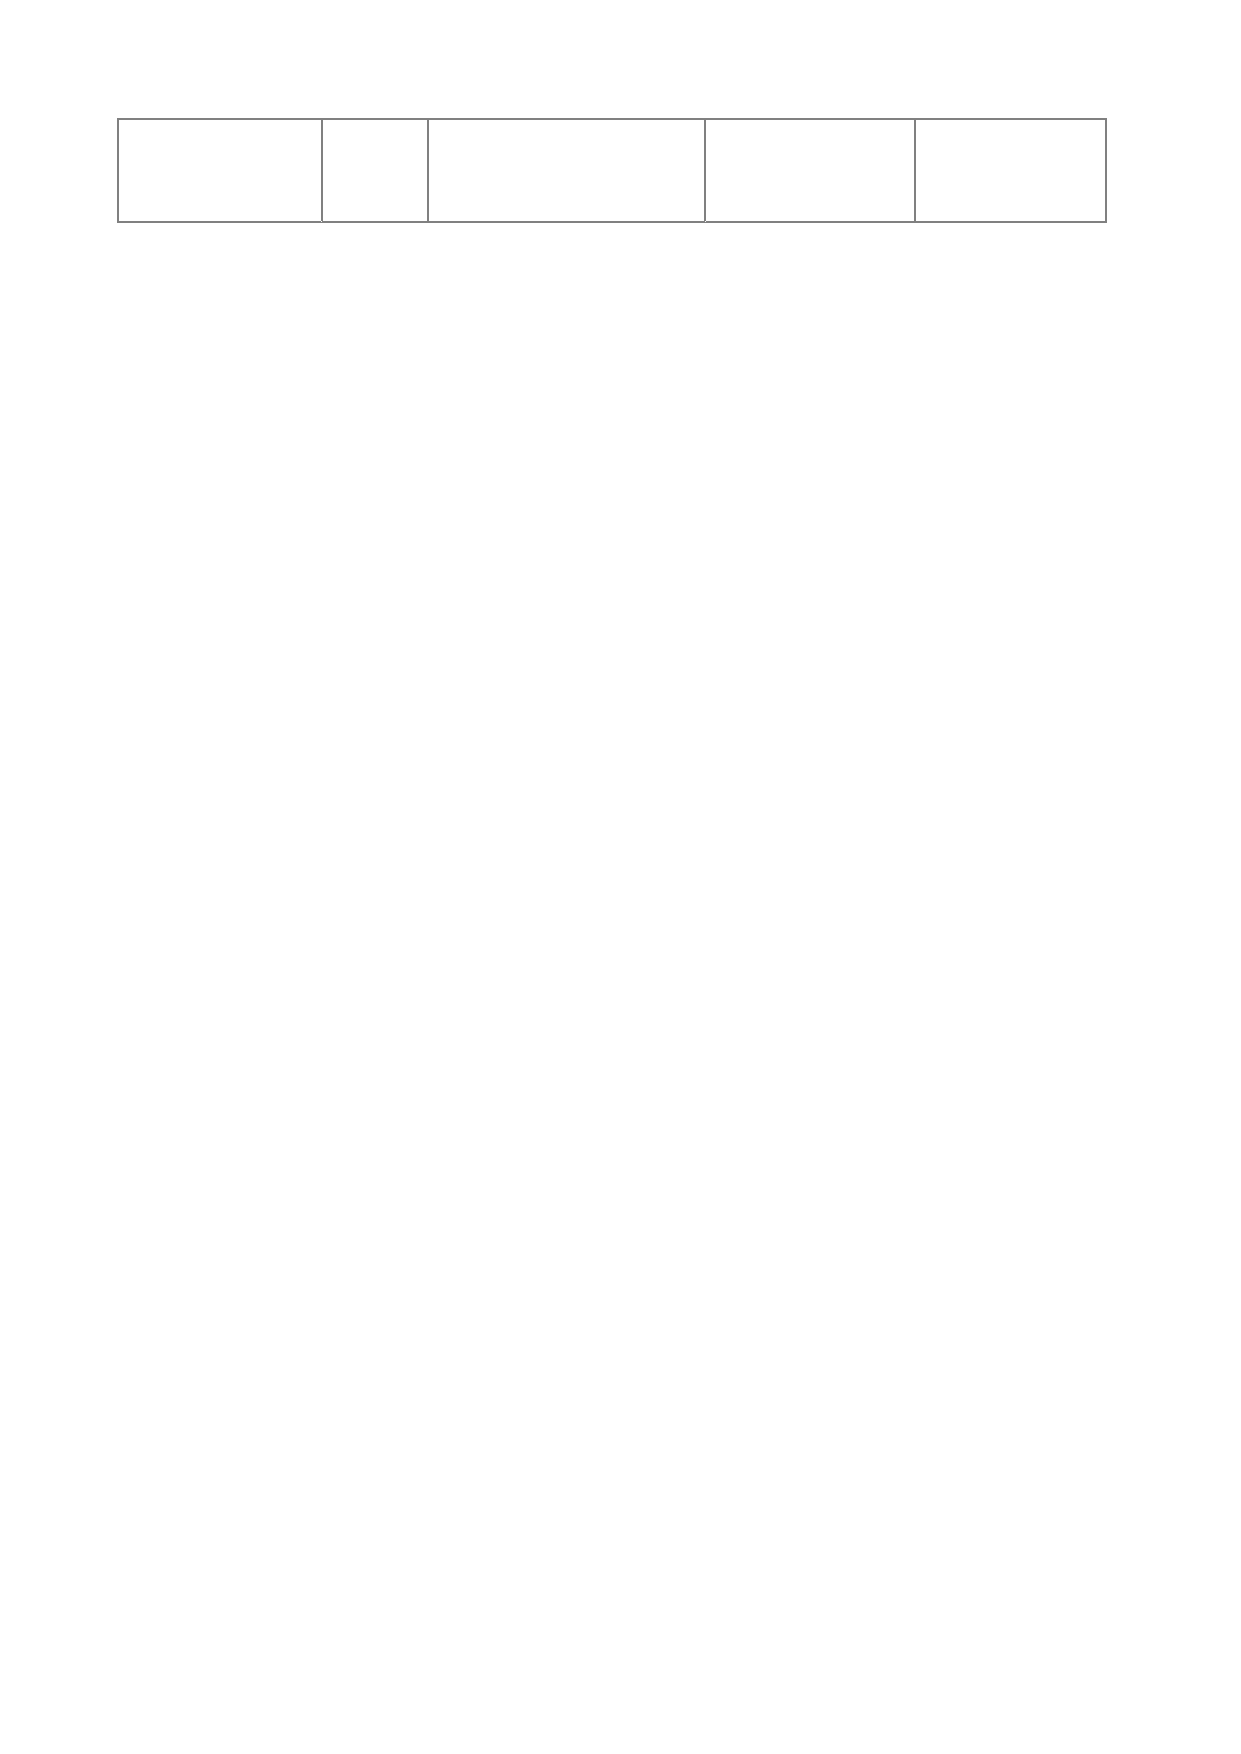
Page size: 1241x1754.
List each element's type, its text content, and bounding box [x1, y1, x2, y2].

table_cell end with a special character. [429, 120, 704, 221]
table_cell [119, 120, 321, 221]
table_cell [323, 120, 427, 221]
table_cell [706, 120, 914, 221]
table_cell [916, 120, 1105, 221]
